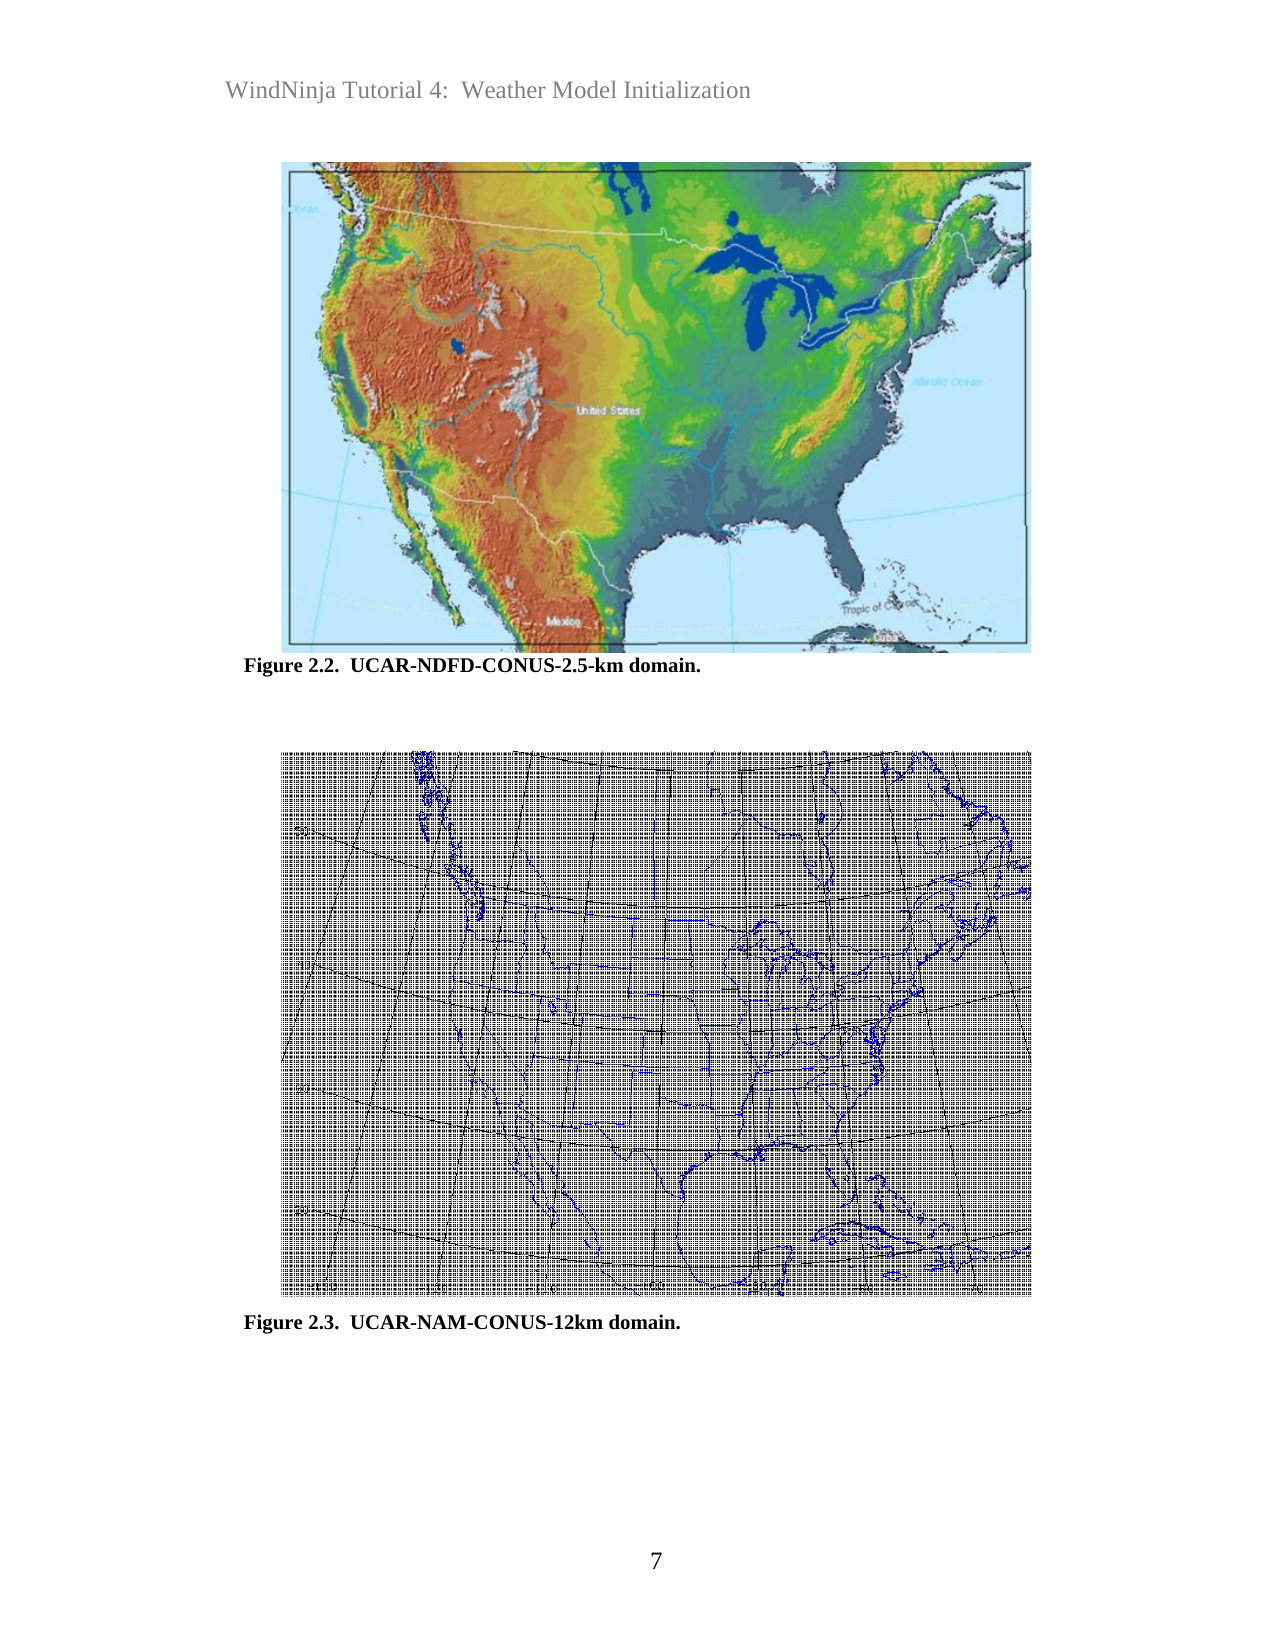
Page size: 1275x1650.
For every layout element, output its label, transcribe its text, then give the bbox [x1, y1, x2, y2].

picture [281, 162, 1032, 653]
text Figure 2.2. UCAR-NDFD-CONUS-2.5-km domain. [244, 162, 1069, 677]
picture [281, 747, 1032, 1310]
text Figure 2.3. UCAR-NAM-CONUS-12km domain. [244, 747, 1069, 1334]
